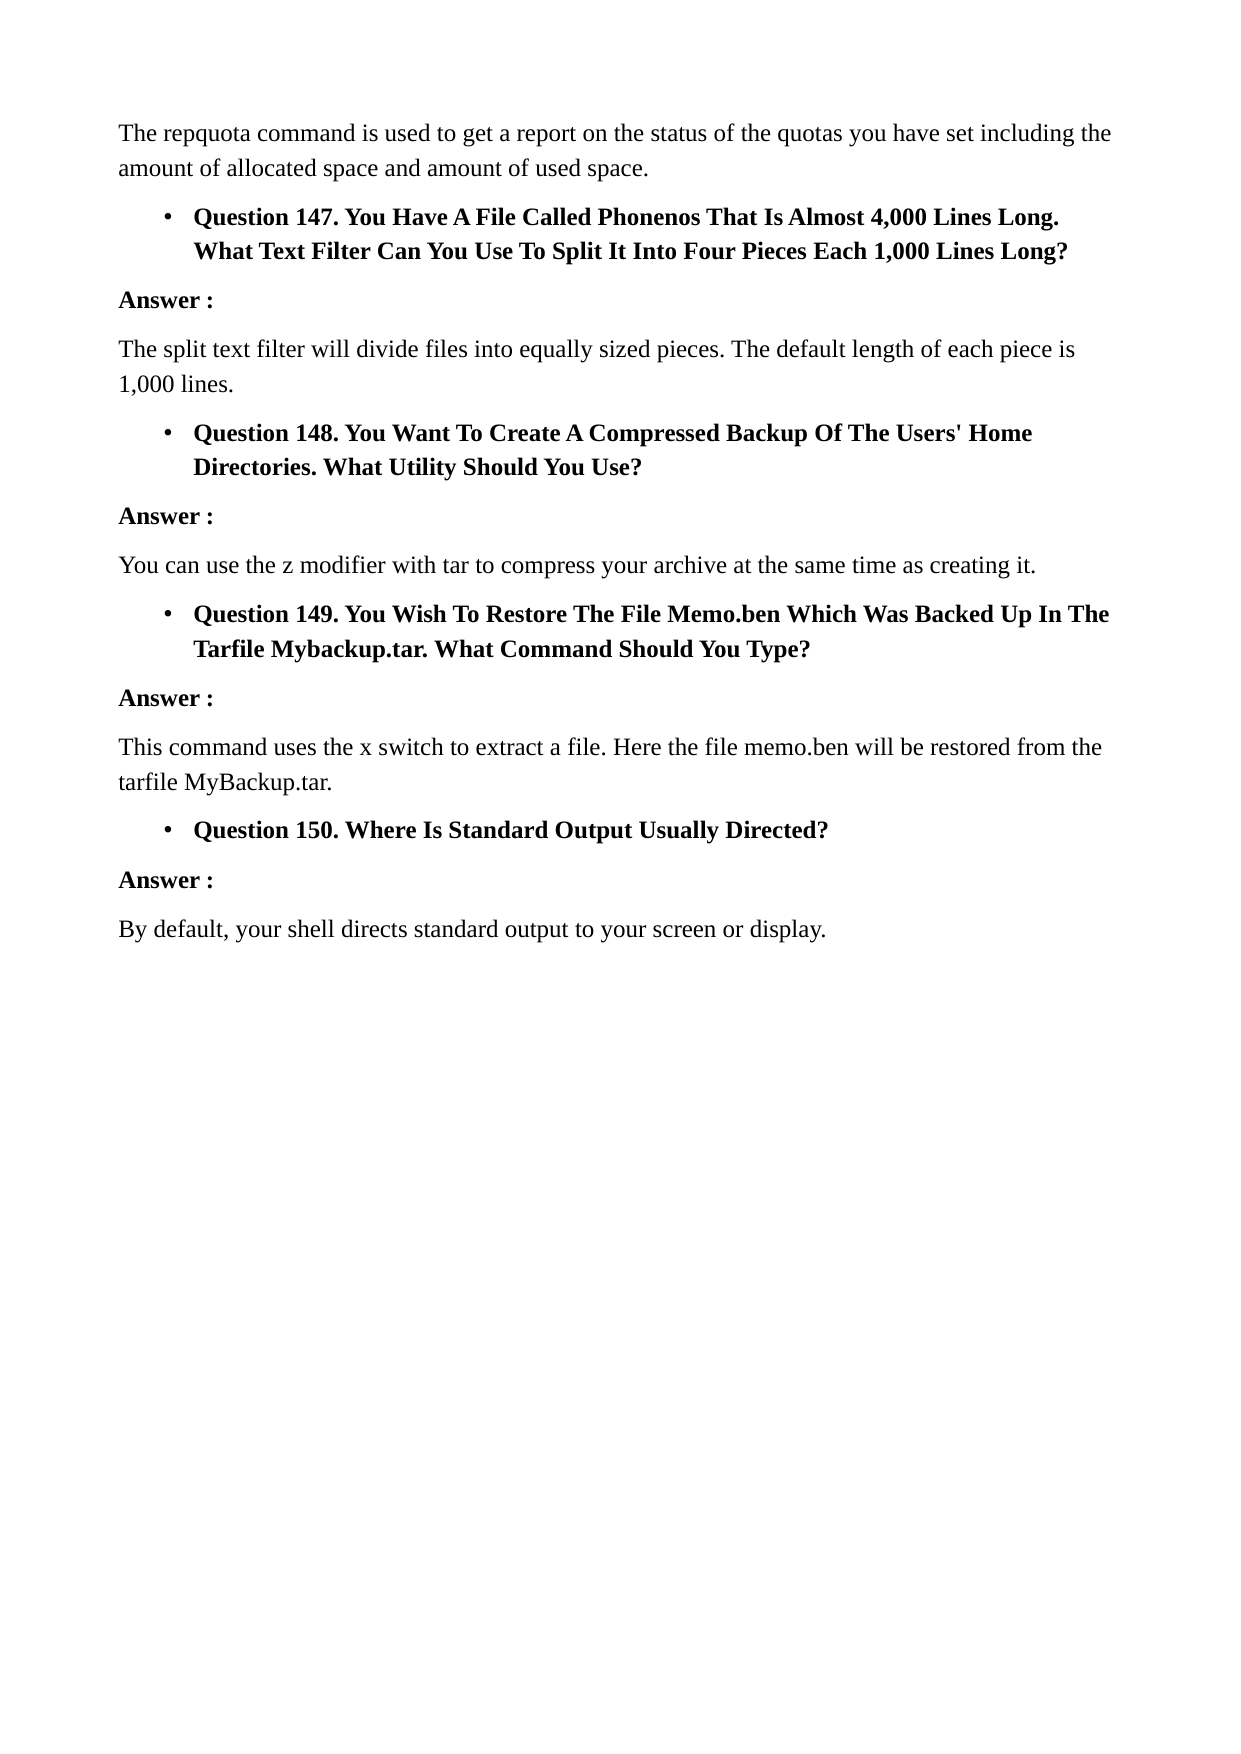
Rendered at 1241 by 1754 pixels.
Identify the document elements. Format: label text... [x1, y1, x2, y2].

text Answer : [118, 865, 1122, 893]
list Question 147. You Have A File Called Phonenos That Is Almost 4,000 Lines Long. What Text Filter Can You Use To Split It Into Four Pieces Each 1,000 Lines Long? [164, 202, 1122, 265]
text Answer : [118, 285, 1122, 314]
text By default, your shell directs standard output to your screen or display. [118, 914, 1122, 942]
text Answer : [118, 501, 1122, 530]
text The repquota command is used to get a report on the status of the quotas you have set including the amount of allocated space and amount of used space. [118, 118, 1122, 181]
list Question 148. You Want To Create A Compressed Backup Of The Users' Home Directories. What Utility Should You Use? [164, 418, 1122, 481]
list Question 149. You Wish To Restore The File Memo.ben Which Was Backed Up In The Tarfile Mybackup.tar. What Command Should You Type? [164, 599, 1122, 663]
text The split text filter will divide files into equally sized pieces. The default length of each piece is 1,000 lines. [118, 334, 1122, 397]
text Answer : [118, 683, 1122, 712]
text This command uses the x switch to extract a file. Here the file memo.ben will be restored from the tarfile MyBackup.tar. [118, 732, 1122, 795]
text You can use the z modifier with tar to compress your archive at the same time as creating it. [118, 550, 1122, 579]
list Question 150. Where Is Standard Output Usually Directed? [164, 816, 1122, 844]
